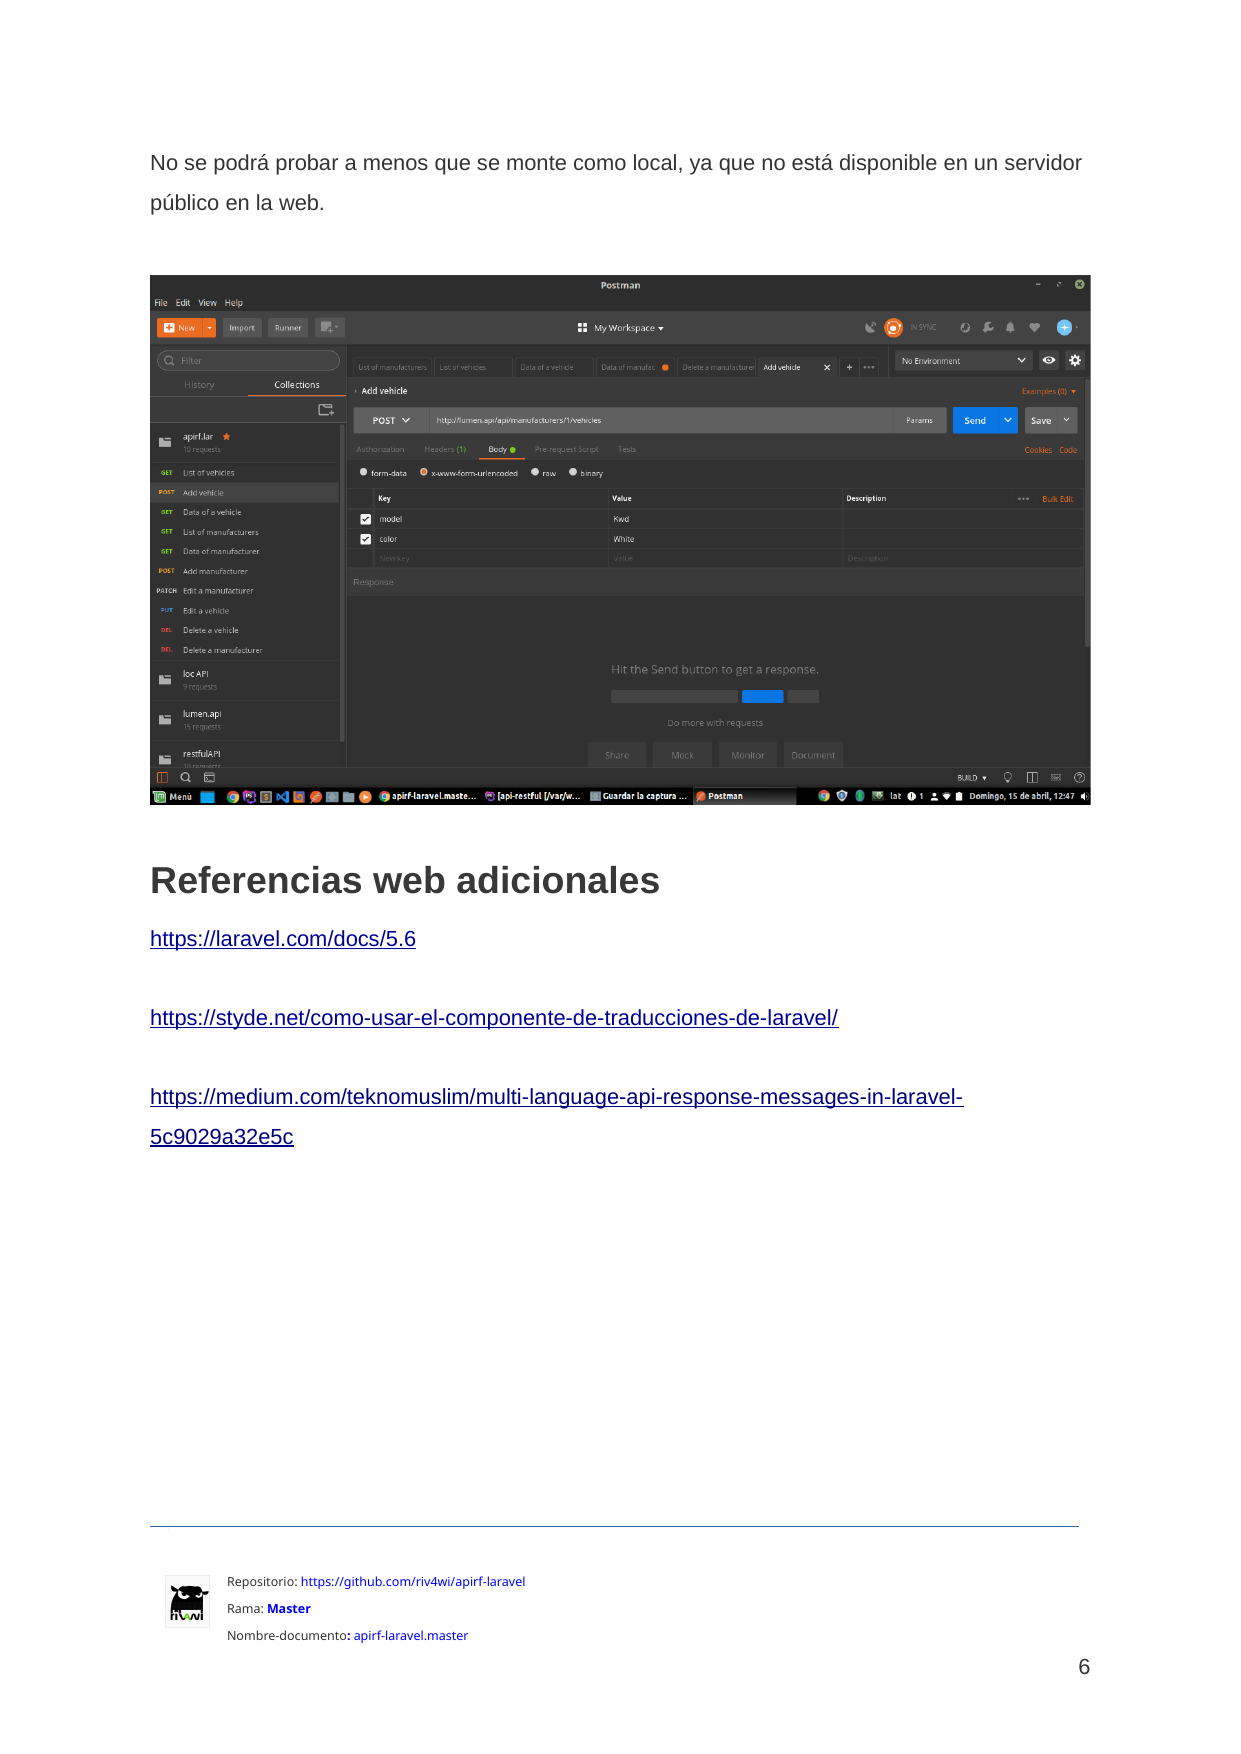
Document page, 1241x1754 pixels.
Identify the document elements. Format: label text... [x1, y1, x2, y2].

text No se podrá probar a menos que se monte como local, ya que no está disponible en un servidor público en la web. [150, 150, 1090, 215]
picture [165, 1575, 210, 1628]
text https://laravel.com/docs/5.6 [150, 926, 1090, 951]
picture [150, 275, 1091, 805]
text https://styde.net/como-usar-el-componente-de-traducciones-de-laravel/ [150, 1005, 1090, 1030]
text https://medium.com/teknomuslim/multi-language-api-response-messages-in-laravel-5c9029a32e5c [150, 1084, 1090, 1149]
subtitle Referencias web adicionales [150, 859, 1090, 902]
